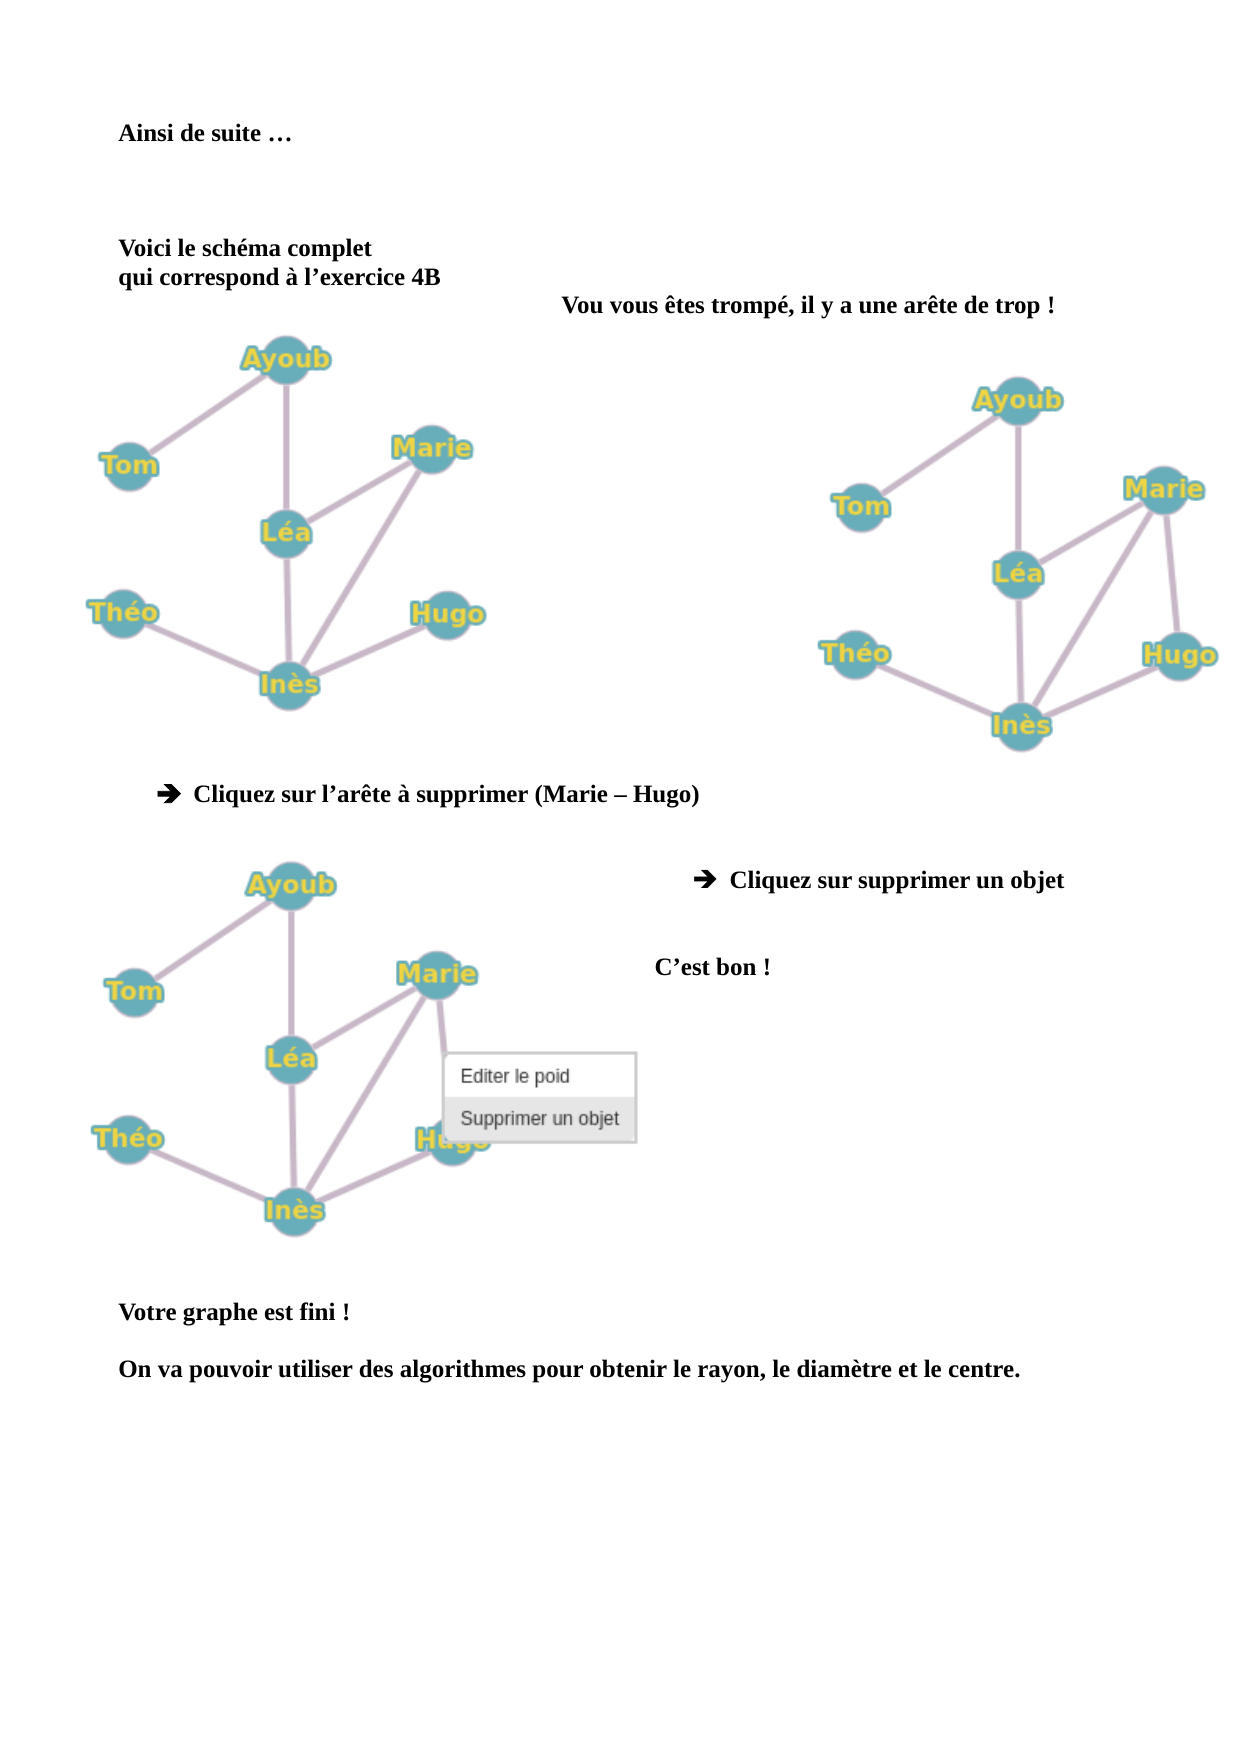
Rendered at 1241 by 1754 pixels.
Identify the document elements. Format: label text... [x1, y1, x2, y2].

picture [83, 305, 509, 734]
text On va pouvoir utiliser des algorithmes pour obtenir le rayon, le diamètre et le centre. [118, 1354, 1122, 1383]
text Voici le schéma complet [118, 233, 1122, 262]
list Cliquez sur l’arête à supprimer (Marie – Hugo) [156, 779, 1122, 808]
text C’est bon ! [655, 952, 1122, 981]
list Cliquez sur supprimer un objet [655, 866, 1122, 894]
picture [815, 346, 1241, 775]
text Ainsi de suite … [118, 118, 1122, 147]
picture [88, 831, 655, 1249]
text Vou vous êtes trompé, il y a une arête de trop ! [118, 291, 1122, 319]
text qui correspond à l’exercice 4B [118, 262, 1122, 291]
text Votre graphe est fini ! [118, 1297, 1122, 1326]
